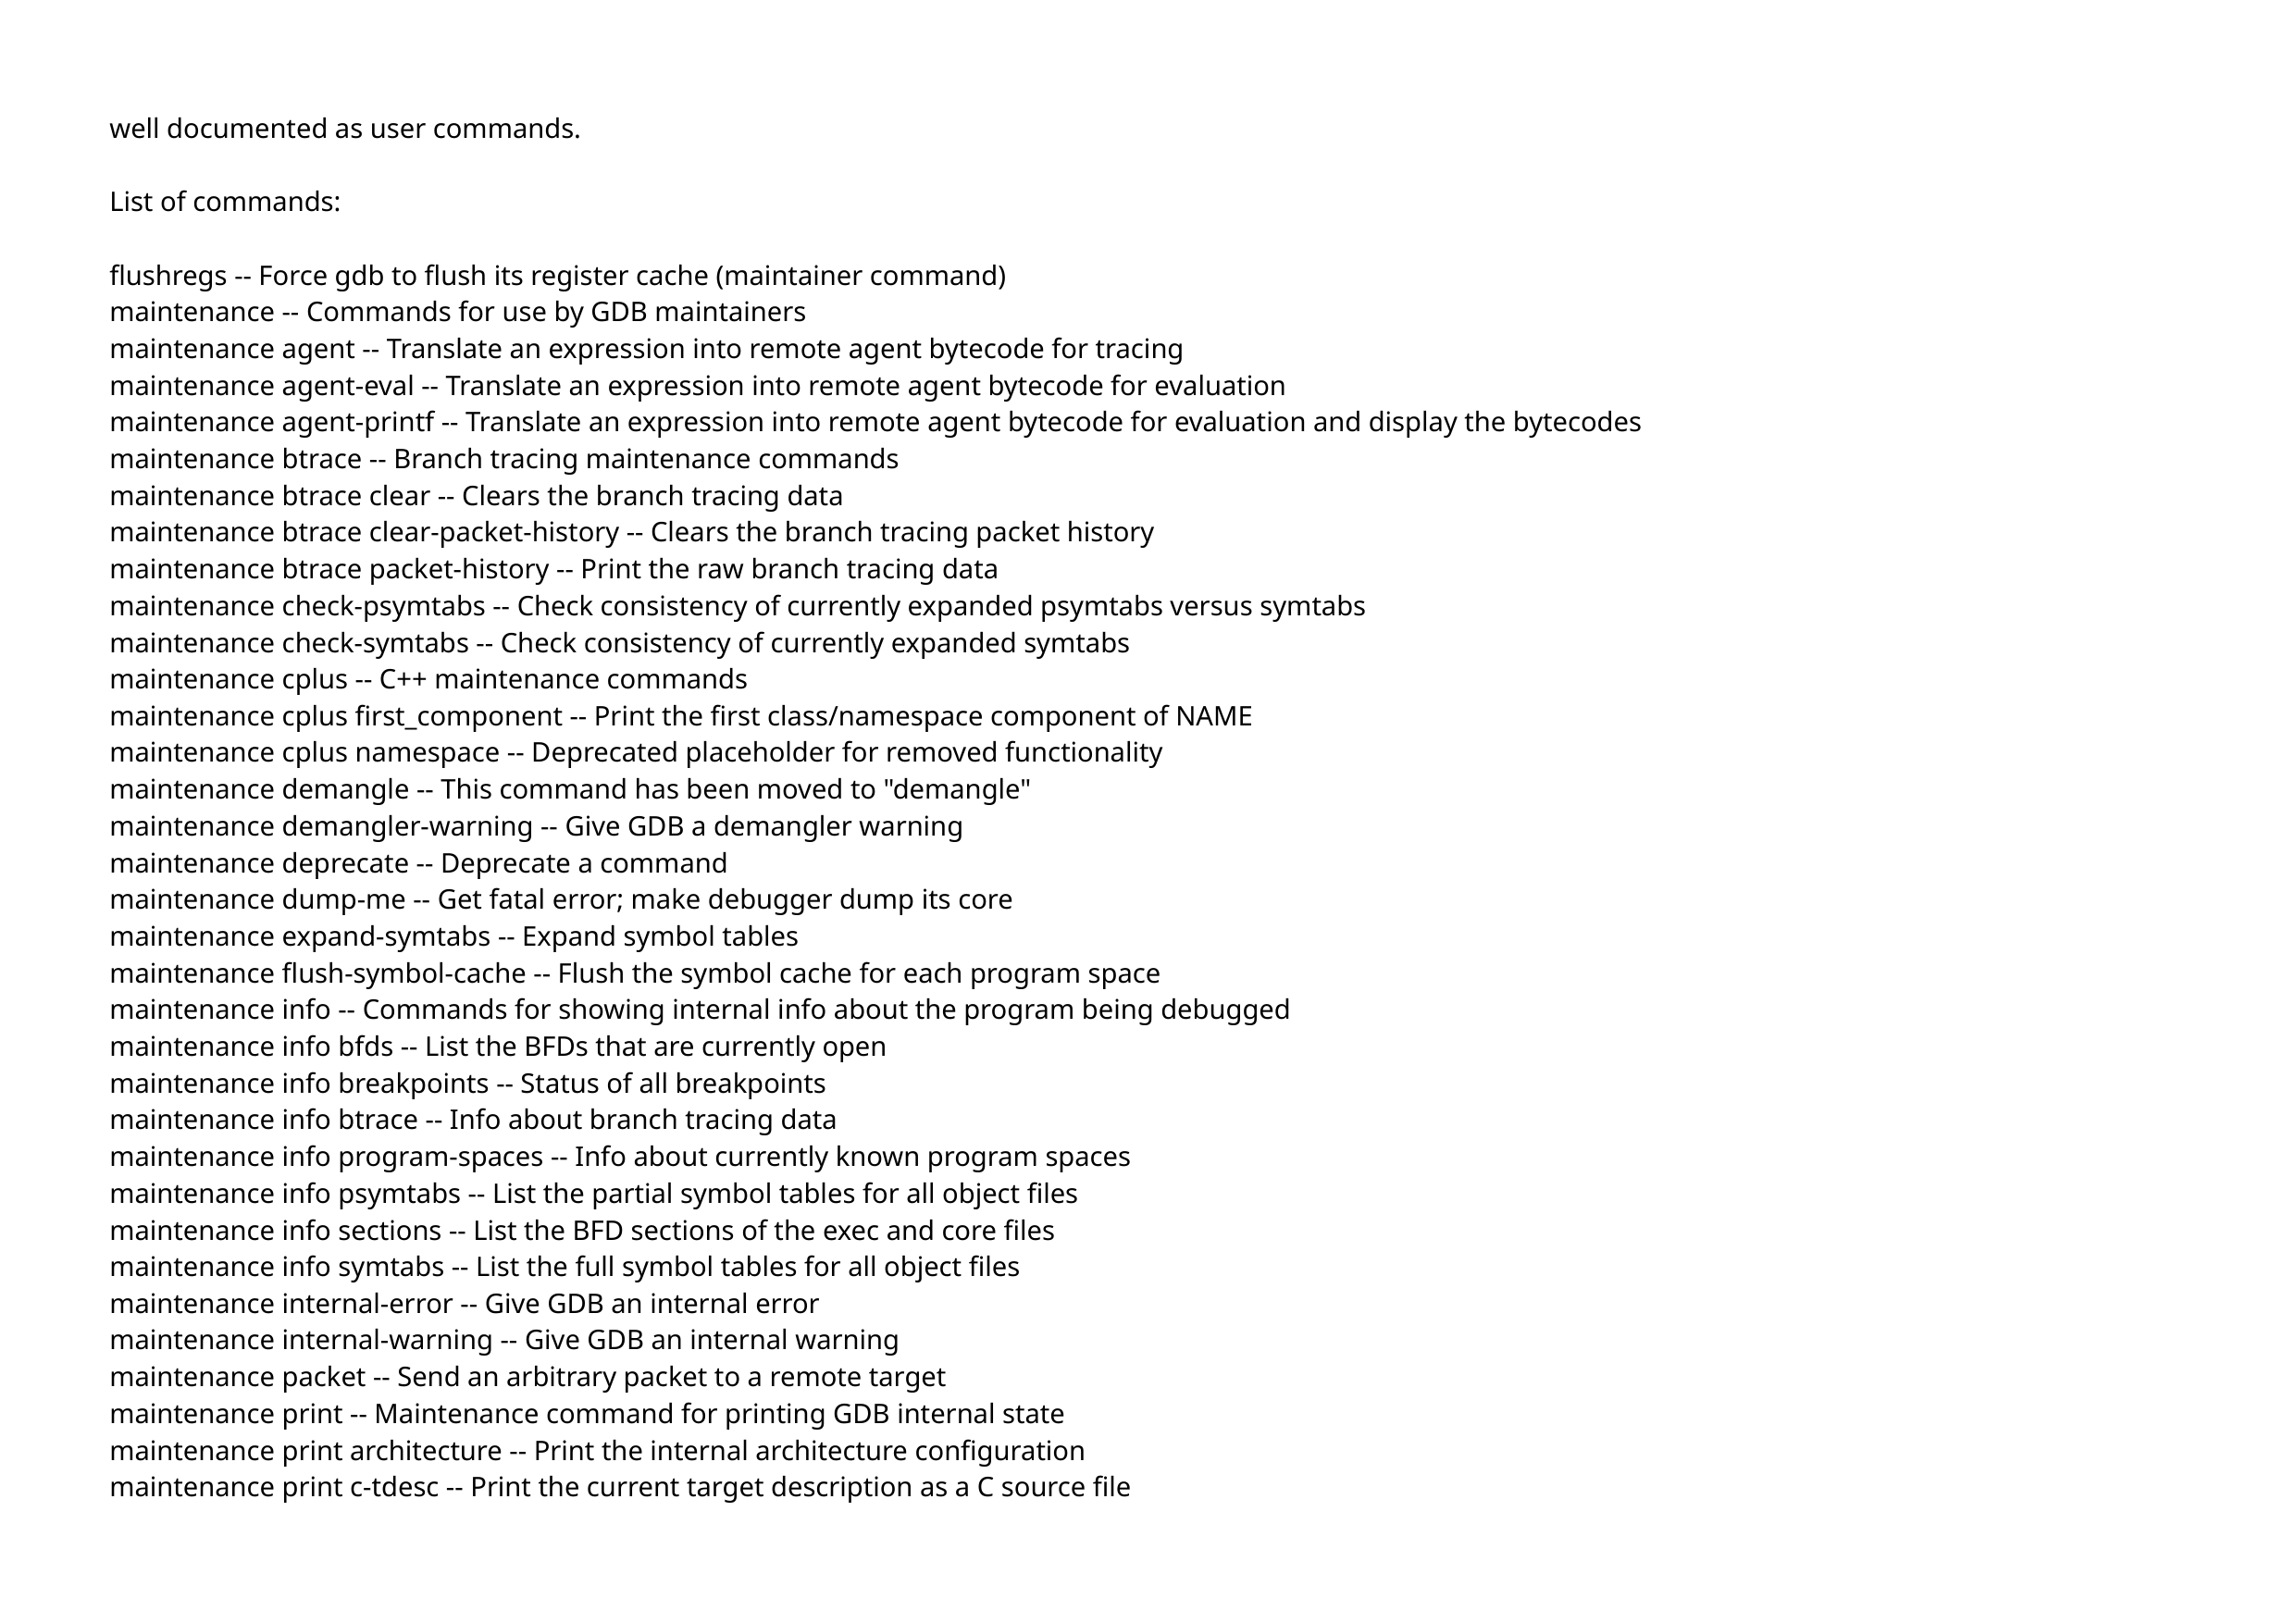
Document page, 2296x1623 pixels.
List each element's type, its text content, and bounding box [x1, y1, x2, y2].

text well documented as user commands. List of commands: flushregs -- Force gdb to flush its register cache (maintainer command) maintenance -- Commands for use by GDB maintainers maintenance agent -- Translate an expression into remote agent bytecode for tracing maintenance agent-eval -- Translate an expression into remote agent bytecode for evaluation maintenance agent-printf -- Translate an expression into remote agent bytecode for evaluation and display the bytecodes maintenance btrace -- Branch tracing maintenance commands maintenance btrace clear -- Clears the branch tracing data maintenance btrace clear-packet-history -- Clears the branch tracing packet history maintenance btrace packet-history -- Print the raw branch tracing data maintenance check-psymtabs -- Check consistency of currently expanded psymtabs versus symtabs maintenance check-symtabs -- Check consistency of currently expanded symtabs maintenance cplus -- C++ maintenance commands maintenance cplus first_component -- Print the first class/namespace component of NAME maintenance cplus namespace -- Deprecated placeholder for removed functionality maintenance demangle -- This command has been moved to "demangle" maintenance demangler-warning -- Give GDB a demangler warning maintenance deprecate -- Deprecate a command maintenance dump-me -- Get fatal error; make debugger dump its core maintenance expand-symtabs -- Expand symbol tables maintenance flush-symbol-cache -- Flush the symbol cache for each program space maintenance info -- Commands for showing internal info about the program being debugged maintenance info bfds -- List the BFDs that are currently open maintenance info breakpoints -- Status of all breakpoints maintenance info btrace -- Info about branch tracing data maintenance info program-spaces -- Info about currently known program spaces maintenance info psymtabs -- List the partial symbol tables for all object files maintenance info sections -- List the BFD sections of the exec and core files maintenance info symtabs -- List the full symbol tables for all object files maintenance internal-error -- Give GDB an internal error maintenance internal-warning -- Give GDB an internal warning maintenance packet -- Send an arbitrary packet to a remote target maintenance print -- Maintenance command for printing GDB internal state maintenance print architecture -- Print the internal architecture configuration maintenance print c-tdesc -- Print the current target description as a C source file [109, 109, 2278, 1505]
